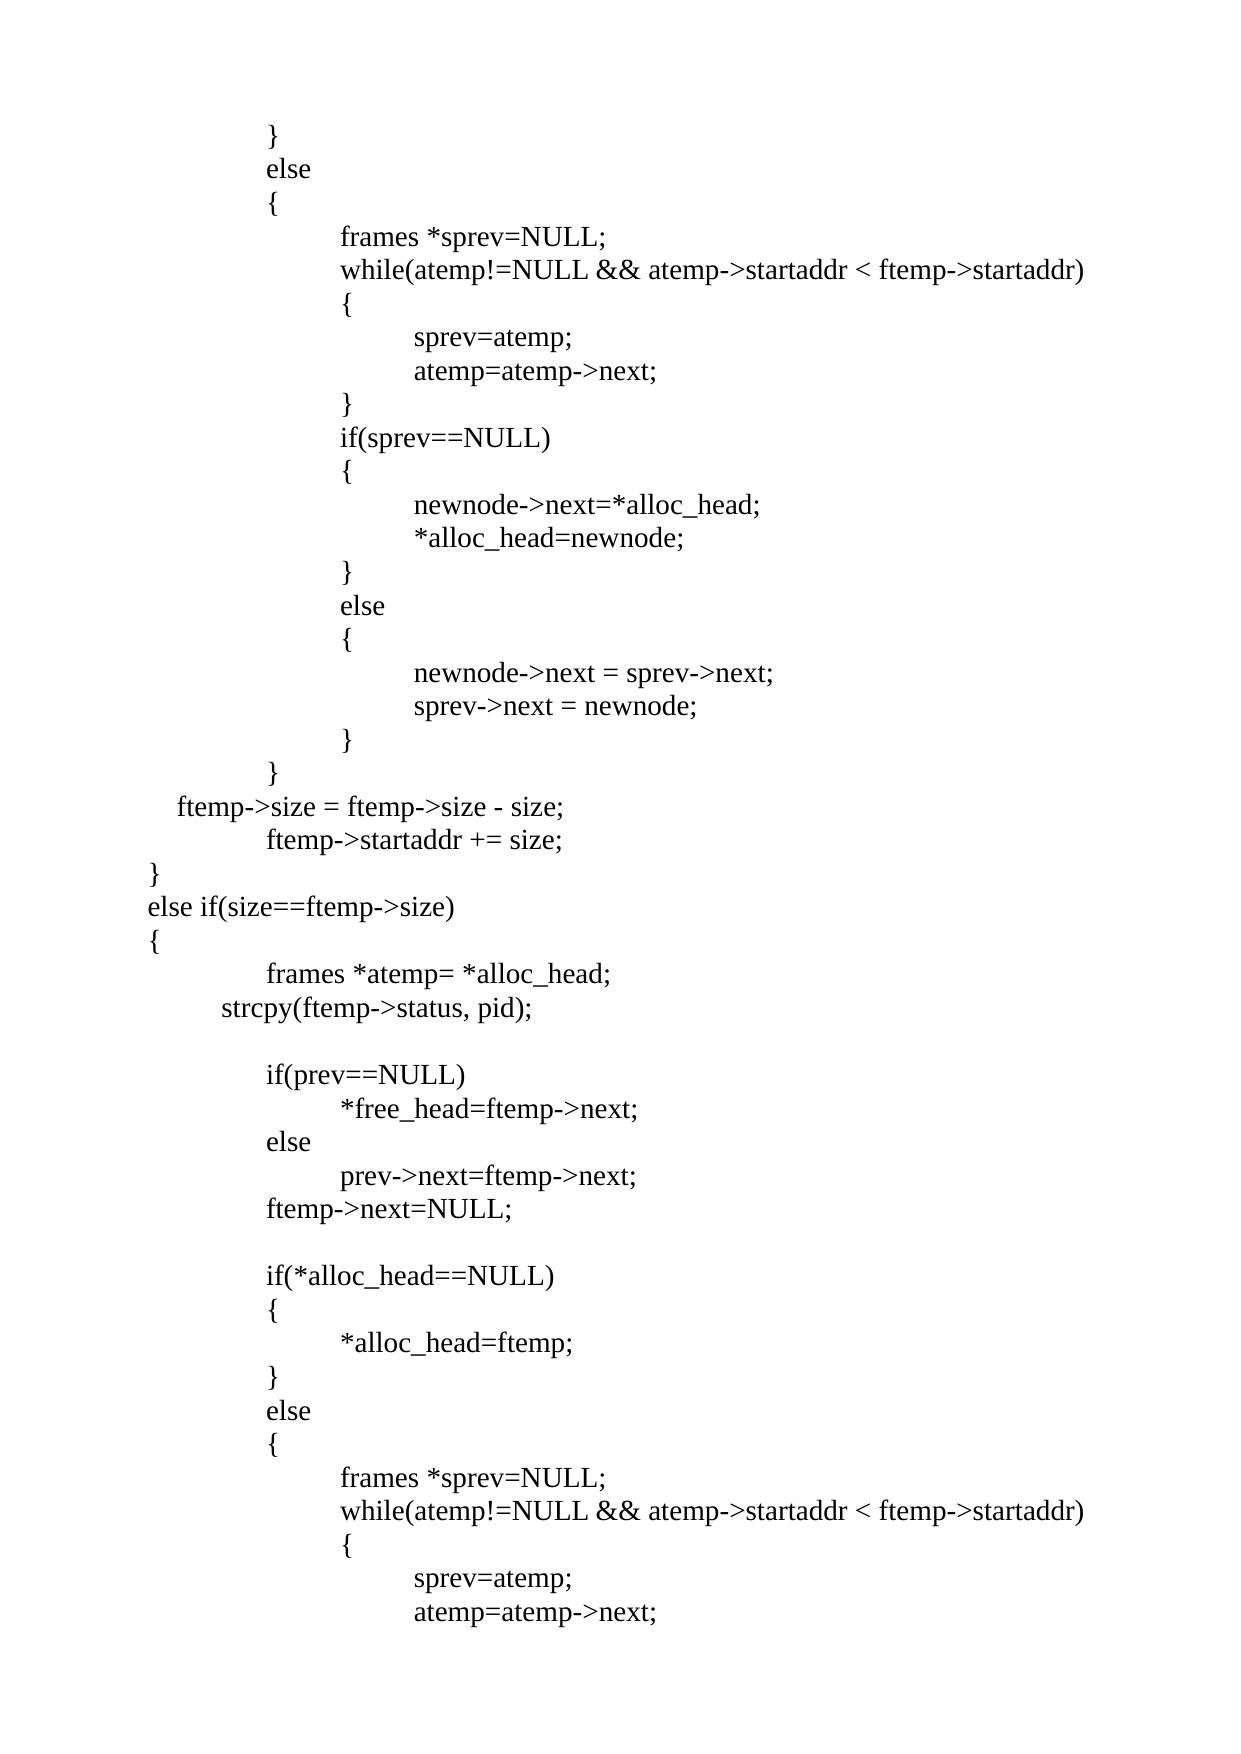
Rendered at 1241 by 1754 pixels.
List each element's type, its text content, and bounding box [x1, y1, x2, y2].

text *alloc_head=ftemp; [118, 1326, 1122, 1359]
text strcpy(ftemp->status, pid); [118, 990, 1122, 1024]
text else [118, 1124, 1122, 1158]
text if(*alloc_head==NULL) [118, 1258, 1122, 1292]
text ftemp->size = ftemp->size - size; [118, 789, 1122, 822]
text { [118, 621, 1122, 655]
text frames *sprev=NULL; [118, 219, 1122, 252]
text atemp=atemp->next; [118, 1594, 1122, 1627]
text } [118, 722, 1122, 755]
text } [118, 1359, 1122, 1393]
text { [118, 286, 1122, 319]
text ftemp->startaddr += size; [118, 822, 1122, 856]
text while(atemp!=NULL && atemp->startaddr < ftemp->startaddr) [118, 252, 1122, 286]
text else [118, 152, 1122, 185]
text ftemp->next=NULL; [118, 1191, 1122, 1225]
text frames *atemp= *alloc_head; [118, 957, 1122, 990]
text *free_head=ftemp->next; [118, 1091, 1122, 1124]
text *alloc_head=newnode; [118, 521, 1122, 554]
text while(atemp!=NULL && atemp->startaddr < ftemp->startaddr) [118, 1493, 1122, 1527]
text } [118, 386, 1122, 420]
text { [118, 923, 1122, 957]
text } [118, 118, 1122, 152]
text { [118, 1426, 1122, 1460]
text } [118, 755, 1122, 789]
text else [118, 1393, 1122, 1426]
text else [118, 588, 1122, 621]
text atemp=atemp->next; [118, 353, 1122, 386]
text newnode->next=*alloc_head; [118, 487, 1122, 521]
text sprev=atemp; [118, 1560, 1122, 1594]
text { [118, 1527, 1122, 1560]
text } [118, 856, 1122, 889]
text if(sprev==NULL) [118, 420, 1122, 453]
text { [118, 453, 1122, 487]
text } [118, 554, 1122, 588]
text sprev->next = newnode; [118, 688, 1122, 722]
text sprev=atemp; [118, 319, 1122, 353]
text else if(size==ftemp->size) [118, 889, 1122, 923]
text if(prev==NULL) [118, 1057, 1122, 1091]
text { [118, 1292, 1122, 1326]
text newnode->next = sprev->next; [118, 655, 1122, 688]
text prev->next=ftemp->next; [118, 1158, 1122, 1191]
text frames *sprev=NULL; [118, 1460, 1122, 1493]
text { [118, 185, 1122, 219]
